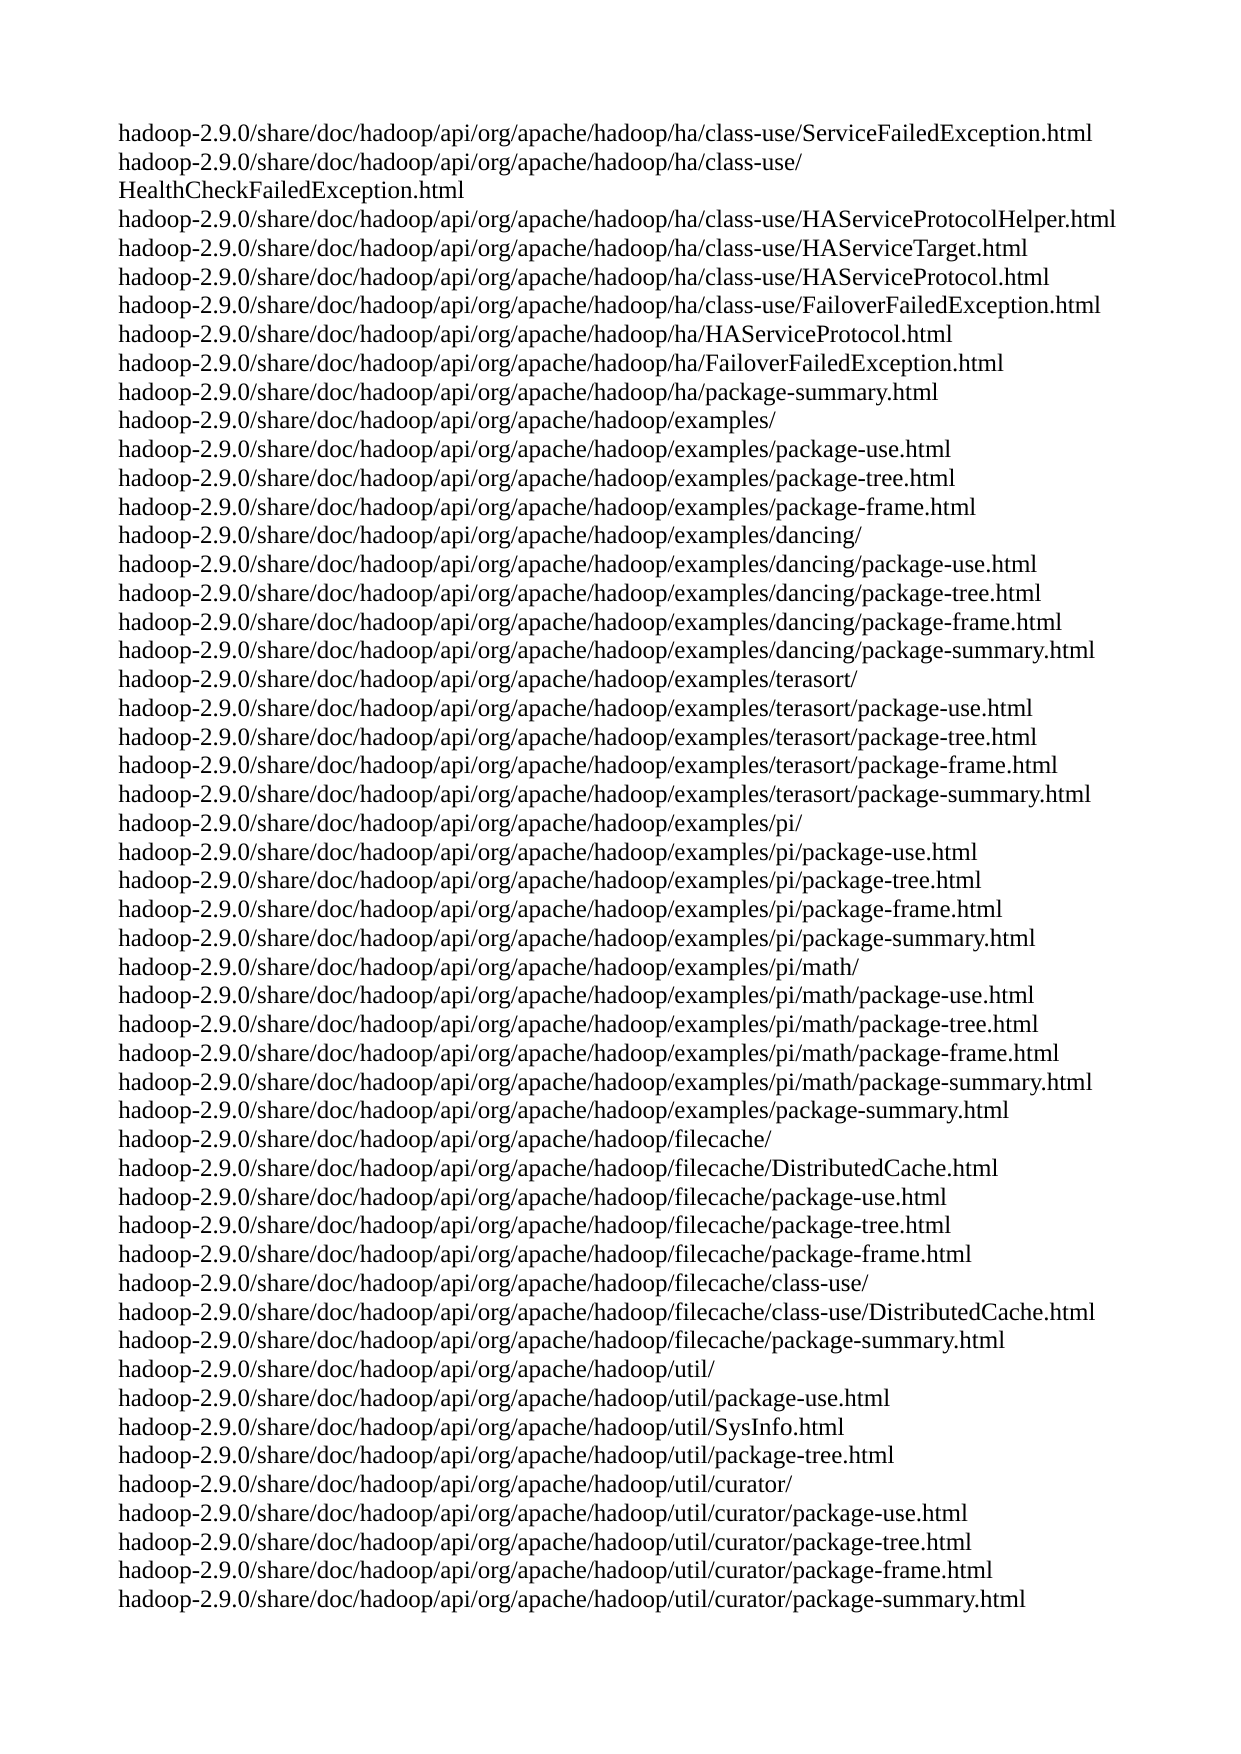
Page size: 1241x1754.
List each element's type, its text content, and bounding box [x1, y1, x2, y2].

text hadoop-2.9.0/share/doc/hadoop/api/org/apache/hadoop/filecache/package-summary.html [118, 1326, 1122, 1354]
text hadoop-2.9.0/share/doc/hadoop/api/org/apache/hadoop/util/curator/ [118, 1469, 1122, 1498]
text hadoop-2.9.0/share/doc/hadoop/api/org/apache/hadoop/filecache/ [118, 1124, 1122, 1153]
text hadoop-2.9.0/share/doc/hadoop/api/org/apache/hadoop/util/curator/package-frame.html [118, 1556, 1122, 1584]
text hadoop-2.9.0/share/doc/hadoop/api/org/apache/hadoop/ha/FailoverFailedException.html [118, 348, 1122, 377]
text hadoop-2.9.0/share/doc/hadoop/api/org/apache/hadoop/util/SysInfo.html [118, 1412, 1122, 1441]
text hadoop-2.9.0/share/doc/hadoop/api/org/apache/hadoop/examples/pi/math/package-frame.html [118, 1038, 1122, 1067]
text hadoop-2.9.0/share/doc/hadoop/api/org/apache/hadoop/examples/pi/ [118, 808, 1122, 837]
text hadoop-2.9.0/share/doc/hadoop/api/org/apache/hadoop/ha/HAServiceProtocol.html [118, 319, 1122, 348]
text hadoop-2.9.0/share/doc/hadoop/api/org/apache/hadoop/filecache/package-use.html [118, 1182, 1122, 1211]
text hadoop-2.9.0/share/doc/hadoop/api/org/apache/hadoop/examples/package-summary.html [118, 1096, 1122, 1124]
text hadoop-2.9.0/share/doc/hadoop/api/org/apache/hadoop/filecache/DistributedCache.html [118, 1153, 1122, 1182]
text hadoop-2.9.0/share/doc/hadoop/api/org/apache/hadoop/examples/pi/package-use.html [118, 837, 1122, 866]
text hadoop-2.9.0/share/doc/hadoop/api/org/apache/hadoop/examples/pi/math/package-use.html [118, 981, 1122, 1009]
text hadoop-2.9.0/share/doc/hadoop/api/org/apache/hadoop/examples/package-use.html [118, 434, 1122, 463]
text hadoop-2.9.0/share/doc/hadoop/api/org/apache/hadoop/ha/class-use/HAServiceProtocolHelper.html [118, 204, 1122, 233]
text hadoop-2.9.0/share/doc/hadoop/api/org/apache/hadoop/filecache/class-use/ [118, 1268, 1122, 1297]
text hadoop-2.9.0/share/doc/hadoop/api/org/apache/hadoop/examples/terasort/package-use.html [118, 693, 1122, 722]
text hadoop-2.9.0/share/doc/hadoop/api/org/apache/hadoop/examples/dancing/ [118, 521, 1122, 549]
text hadoop-2.9.0/share/doc/hadoop/api/org/apache/hadoop/examples/package-frame.html [118, 492, 1122, 521]
text hadoop-2.9.0/share/doc/hadoop/api/org/apache/hadoop/examples/ [118, 406, 1122, 434]
text hadoop-2.9.0/share/doc/hadoop/api/org/apache/hadoop/examples/pi/math/ [118, 952, 1122, 981]
text hadoop-2.9.0/share/doc/hadoop/api/org/apache/hadoop/examples/dancing/package-use.html [118, 549, 1122, 578]
text hadoop-2.9.0/share/doc/hadoop/api/org/apache/hadoop/examples/pi/math/package-tree.html [118, 1009, 1122, 1038]
text hadoop-2.9.0/share/doc/hadoop/api/org/apache/hadoop/examples/pi/package-summary.html [118, 923, 1122, 952]
text hadoop-2.9.0/share/doc/hadoop/api/org/apache/hadoop/ha/class-use/HAServiceProtocol.html [118, 262, 1122, 291]
text hadoop-2.9.0/share/doc/hadoop/api/org/apache/hadoop/ha/class-use/ServiceFailedException.html [118, 118, 1122, 147]
text hadoop-2.9.0/share/doc/hadoop/api/org/apache/hadoop/util/package-tree.html [118, 1441, 1122, 1469]
text hadoop-2.9.0/share/doc/hadoop/api/org/apache/hadoop/filecache/class-use/DistributedCache.html [118, 1297, 1122, 1326]
text hadoop-2.9.0/share/doc/hadoop/api/org/apache/hadoop/ha/package-summary.html [118, 377, 1122, 406]
text hadoop-2.9.0/share/doc/hadoop/api/org/apache/hadoop/examples/pi/package-tree.html [118, 866, 1122, 894]
text hadoop-2.9.0/share/doc/hadoop/api/org/apache/hadoop/examples/pi/package-frame.html [118, 894, 1122, 923]
text hadoop-2.9.0/share/doc/hadoop/api/org/apache/hadoop/examples/terasort/package-summary.html [118, 779, 1122, 808]
text hadoop-2.9.0/share/doc/hadoop/api/org/apache/hadoop/examples/dancing/package-frame.html [118, 607, 1122, 636]
text hadoop-2.9.0/share/doc/hadoop/api/org/apache/hadoop/ha/class-use/HealthCheckFailedException.html [118, 147, 1122, 204]
text hadoop-2.9.0/share/doc/hadoop/api/org/apache/hadoop/filecache/package-tree.html [118, 1211, 1122, 1239]
text hadoop-2.9.0/share/doc/hadoop/api/org/apache/hadoop/examples/terasort/package-tree.html [118, 722, 1122, 751]
text hadoop-2.9.0/share/doc/hadoop/api/org/apache/hadoop/examples/dancing/package-tree.html [118, 578, 1122, 607]
text hadoop-2.9.0/share/doc/hadoop/api/org/apache/hadoop/util/curator/package-tree.html [118, 1527, 1122, 1556]
text hadoop-2.9.0/share/doc/hadoop/api/org/apache/hadoop/examples/terasort/package-frame.html [118, 751, 1122, 779]
text hadoop-2.9.0/share/doc/hadoop/api/org/apache/hadoop/ha/class-use/FailoverFailedException.html [118, 291, 1122, 319]
text hadoop-2.9.0/share/doc/hadoop/api/org/apache/hadoop/examples/pi/math/package-summary.html [118, 1067, 1122, 1096]
text hadoop-2.9.0/share/doc/hadoop/api/org/apache/hadoop/ha/class-use/HAServiceTarget.html [118, 233, 1122, 262]
text hadoop-2.9.0/share/doc/hadoop/api/org/apache/hadoop/examples/dancing/package-summary.html [118, 636, 1122, 664]
text hadoop-2.9.0/share/doc/hadoop/api/org/apache/hadoop/examples/package-tree.html [118, 463, 1122, 492]
text hadoop-2.9.0/share/doc/hadoop/api/org/apache/hadoop/util/curator/package-summary.html [118, 1584, 1122, 1613]
text hadoop-2.9.0/share/doc/hadoop/api/org/apache/hadoop/util/ [118, 1354, 1122, 1383]
text hadoop-2.9.0/share/doc/hadoop/api/org/apache/hadoop/util/package-use.html [118, 1383, 1122, 1412]
text hadoop-2.9.0/share/doc/hadoop/api/org/apache/hadoop/examples/terasort/ [118, 664, 1122, 693]
text hadoop-2.9.0/share/doc/hadoop/api/org/apache/hadoop/filecache/package-frame.html [118, 1239, 1122, 1268]
text hadoop-2.9.0/share/doc/hadoop/api/org/apache/hadoop/util/curator/package-use.html [118, 1498, 1122, 1527]
